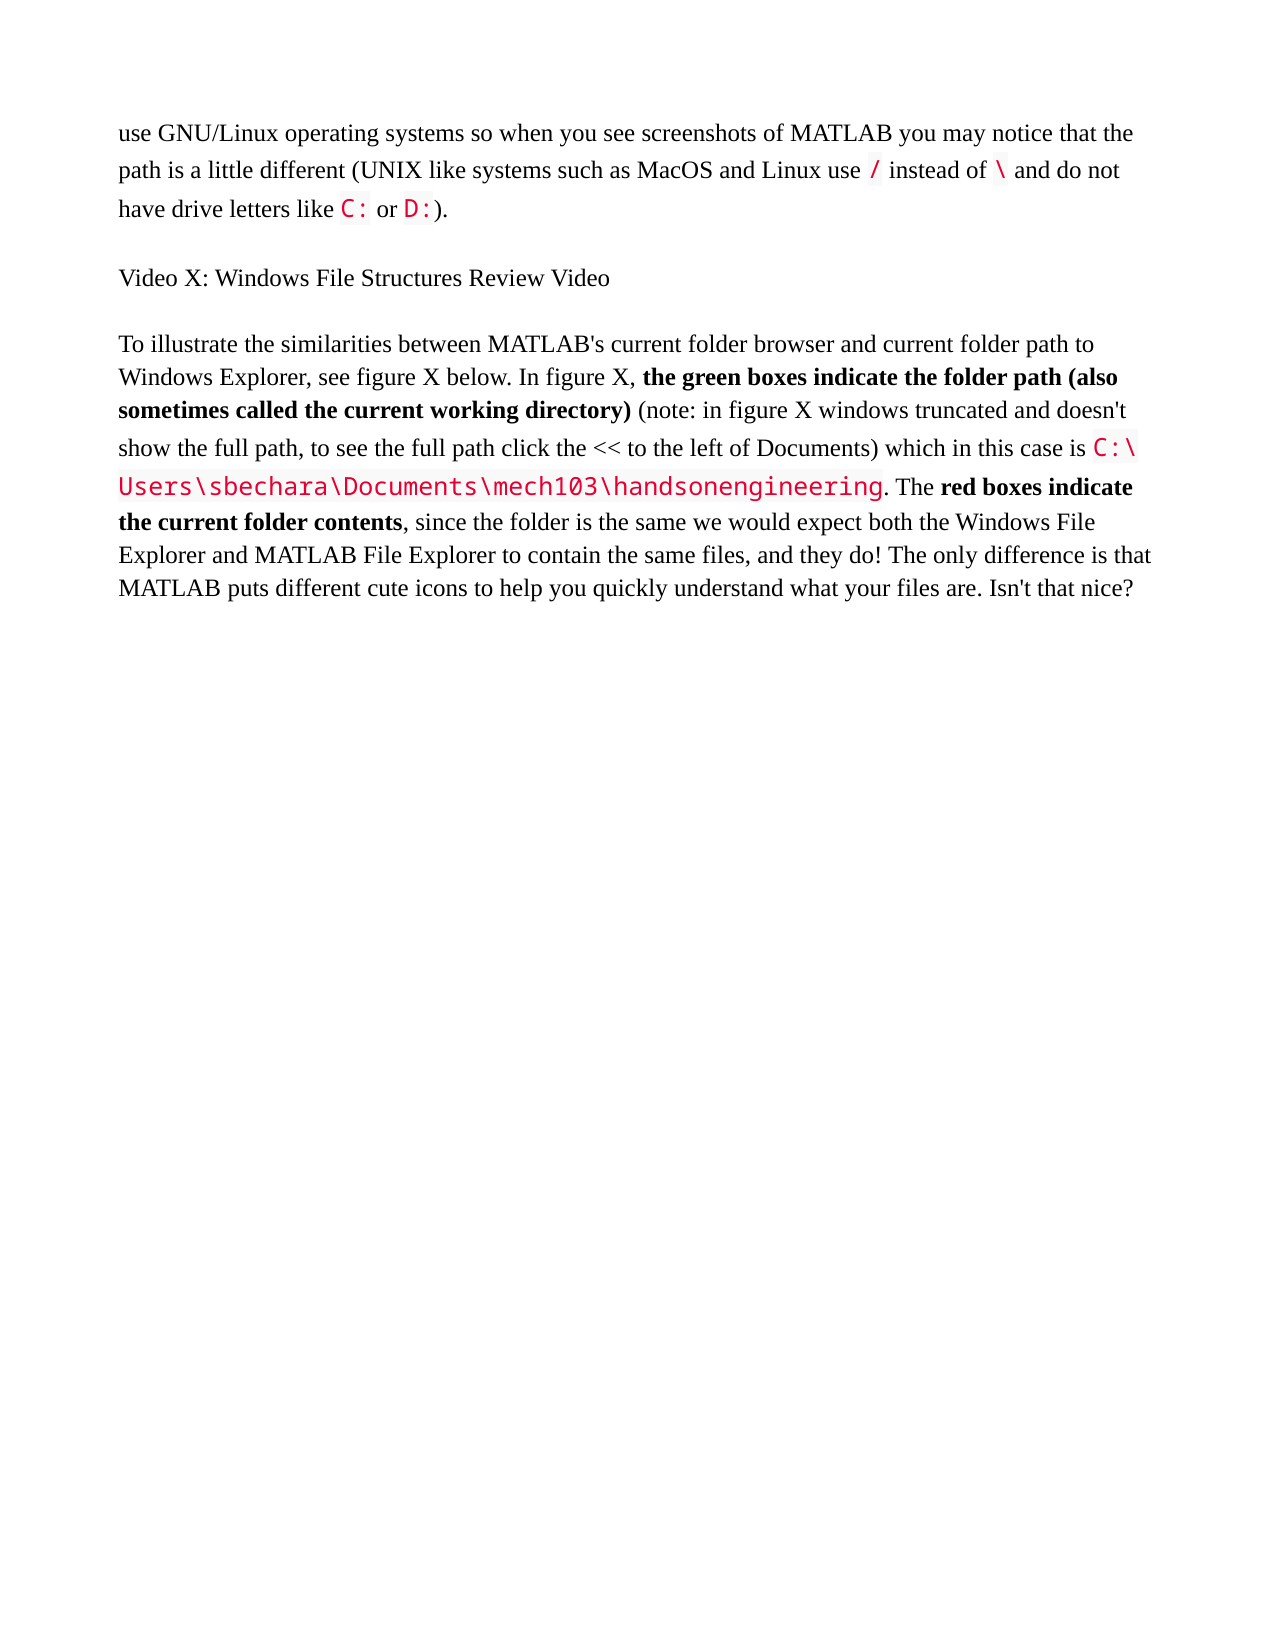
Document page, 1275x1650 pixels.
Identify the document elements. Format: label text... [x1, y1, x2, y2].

text To illustrate the similarities between MATLAB's current folder browser and current folder path to Windows Explorer, see figure X below. In figure X, the green boxes indicate the folder path (also sometimes called the current working directory) (note: in figure X windows truncated and doesn't show the full path, to see the full path click the << to the left of Documents) which in this case is C:\Users\sbechara\Documents\mech103\handsonengineering. The red boxes indicate the current folder contents, since the folder is the same we would expect both the Windows File Explorer and MATLAB File Explorer to contain the same files, and they do! The only difference is that MATLAB puts different cute icons to help you quickly understand what your files are. Isn't that nice? [118, 329, 1157, 602]
text use GNU/Linux operating systems so when you see screenshots of MATLAB you may notice that the path is a little different (UNIX like systems such as MacOS and Linux use / instead of \ and do not have drive letters like C: or D:). [118, 118, 1157, 225]
text Video X: Windows File Structures Review Video [118, 263, 1157, 292]
